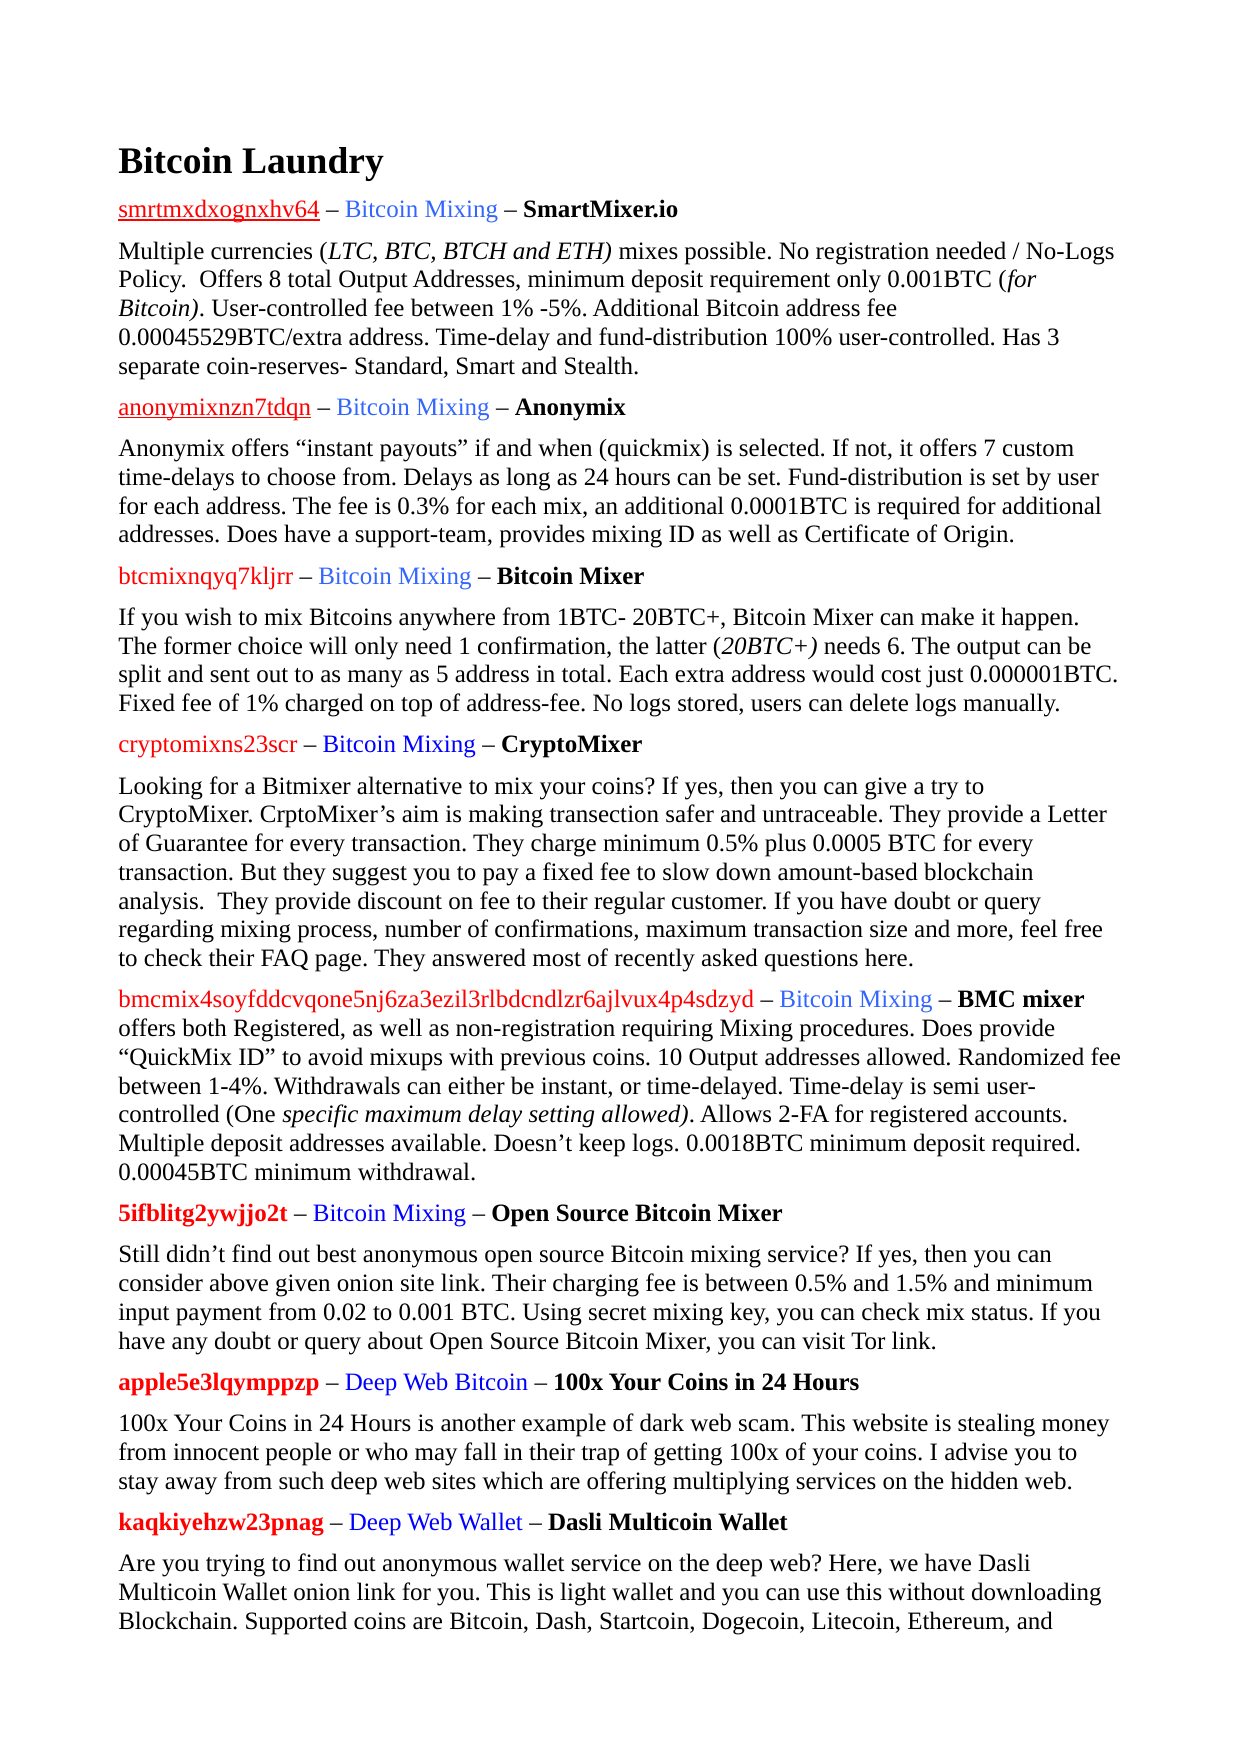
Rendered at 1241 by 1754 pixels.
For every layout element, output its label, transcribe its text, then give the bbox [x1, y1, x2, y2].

text Still didn’t find out best anonymous open source Bitcoin mixing service? If yes, then you can consider above given onion site link. Their charging fee is between 0.5% and 1.5% and minimum input payment from 0.02 to 0.001 BTC. Using secret mixing key, you can check mix status. If you have any doubt or query about Open Source Bitcoin Mixer, you can visit Tor link. [118, 1239, 1122, 1354]
text Multiple currencies (LTC, BTC, BTCH and ETH) mixes possible. No registration needed / No-Logs Policy. Offers 8 total Output Addresses, minimum deposit requirement only 0.001BTC (for Bitcoin). User-controlled fee between 1% -5%. Additional Bitcoin address fee 0.00045529BTC/extra address. Time-delay and fund-distribution 100% user-controlled. Has 3 separate coin-reserves- Standard, Smart and Stealth. [118, 236, 1122, 379]
text Anonymix offers “instant payouts” if and when (quickmix) is selected. If not, it offers 7 custom time-delays to choose from. Delays as long as 24 hours can be set. Fund-distribution is set by user for each address. The fee is 0.3% for each mix, an additional 0.0001BTC is required for additional addresses. Does have a support-team, provides mixing ID as well as Certificate of Origin. [118, 433, 1122, 548]
text cryptomixns23scr – Bitcoin Mixing – CryptoMixer [118, 729, 1122, 758]
text anonymixnzn7tdqn – Bitcoin Mixing – Anonymix [118, 392, 1122, 421]
subtitle Bitcoin Laundry [118, 139, 1122, 182]
text apple5e3lqymppzp – Deep Web Bitcoin – 100x Your Coins in 24 Hours [118, 1367, 1122, 1396]
text 100x Your Coins in 24 Hours is another example of dark web scam. This website is stealing money from innocent people or who may fall in their trap of getting 100x of your coins. I advise you to stay away from such deep web sites which are offering multiplying services on the hidden web. [118, 1408, 1122, 1494]
text Looking for a Bitmixer alternative to mix your coins? If yes, then you can give a try to CryptoMixer. CrptoMixer’s aim is making transection safer and untraceable. They provide a Letter of Guarantee for every transaction. They charge minimum 0.5% plus 0.0005 BTC for every transaction. But they suggest you to pay a fixed fee to slow down amount-based blockchain analysis. They provide discount on fee to their regular customer. If you have doubt or query regarding mixing process, number of confirmations, maximum transaction size and more, feel free to check their FAQ page. They answered most of recently asked questions here. [118, 771, 1122, 972]
text bmcmix4soyfddcvqone5nj6za3ezil3rlbdcndlzr6ajlvux4p4sdzyd – Bitcoin Mixing – BMC mixer offers both Registered, as well as non-registration requiring Mixing procedures. Does provide “QuickMix ID” to avoid mixups with previous coins. 10 Output addresses allowed. Randomized fee between 1-4%. Withdrawals can either be instant, or time-delayed. Time-delay is semi user-controlled (One specific maximum delay setting allowed). Allows 2-FA for registered accounts. Multiple deposit addresses available. Doesn’t keep logs. 0.0018BTC minimum deposit required. 0.00045BTC minimum withdrawal. [118, 984, 1122, 1186]
text 5ifblitg2ywjjo2t – Bitcoin Mixing – Open Source Bitcoin Mixer [118, 1198, 1122, 1227]
text Are you trying to find out anonymous wallet service on the deep web? Here, we have Dasli Multicoin Wallet onion link for you. This is light wallet and you can use this without downloading Blockchain. Supported coins are Bitcoin, Dash, Startcoin, Dogecoin, Litecoin, Ethereum, and [118, 1548, 1122, 1634]
text smrtmxdxognxhv64 – Bitcoin Mixing – SmartMixer.io [118, 194, 1122, 223]
text kaqkiyehzw23pnag – Deep Web Wallet – Dasli Multicoin Wallet [118, 1507, 1122, 1536]
text btcmixnqyq7kljrr – Bitcoin Mixing – Bitcoin Mixer [118, 561, 1122, 589]
text If you wish to mix Bitcoins anywhere from 1BTC- 20BTC+, Bitcoin Mixer can make it happen. The former choice will only need 1 confirmation, the latter (20BTC+) needs 6. The output can be split and sent out to as many as 5 address in total. Each extra address would cost just 0.000001BTC. Fixed fee of 1% charged on top of address-fee. No logs stored, users can delete logs manually. [118, 602, 1122, 717]
